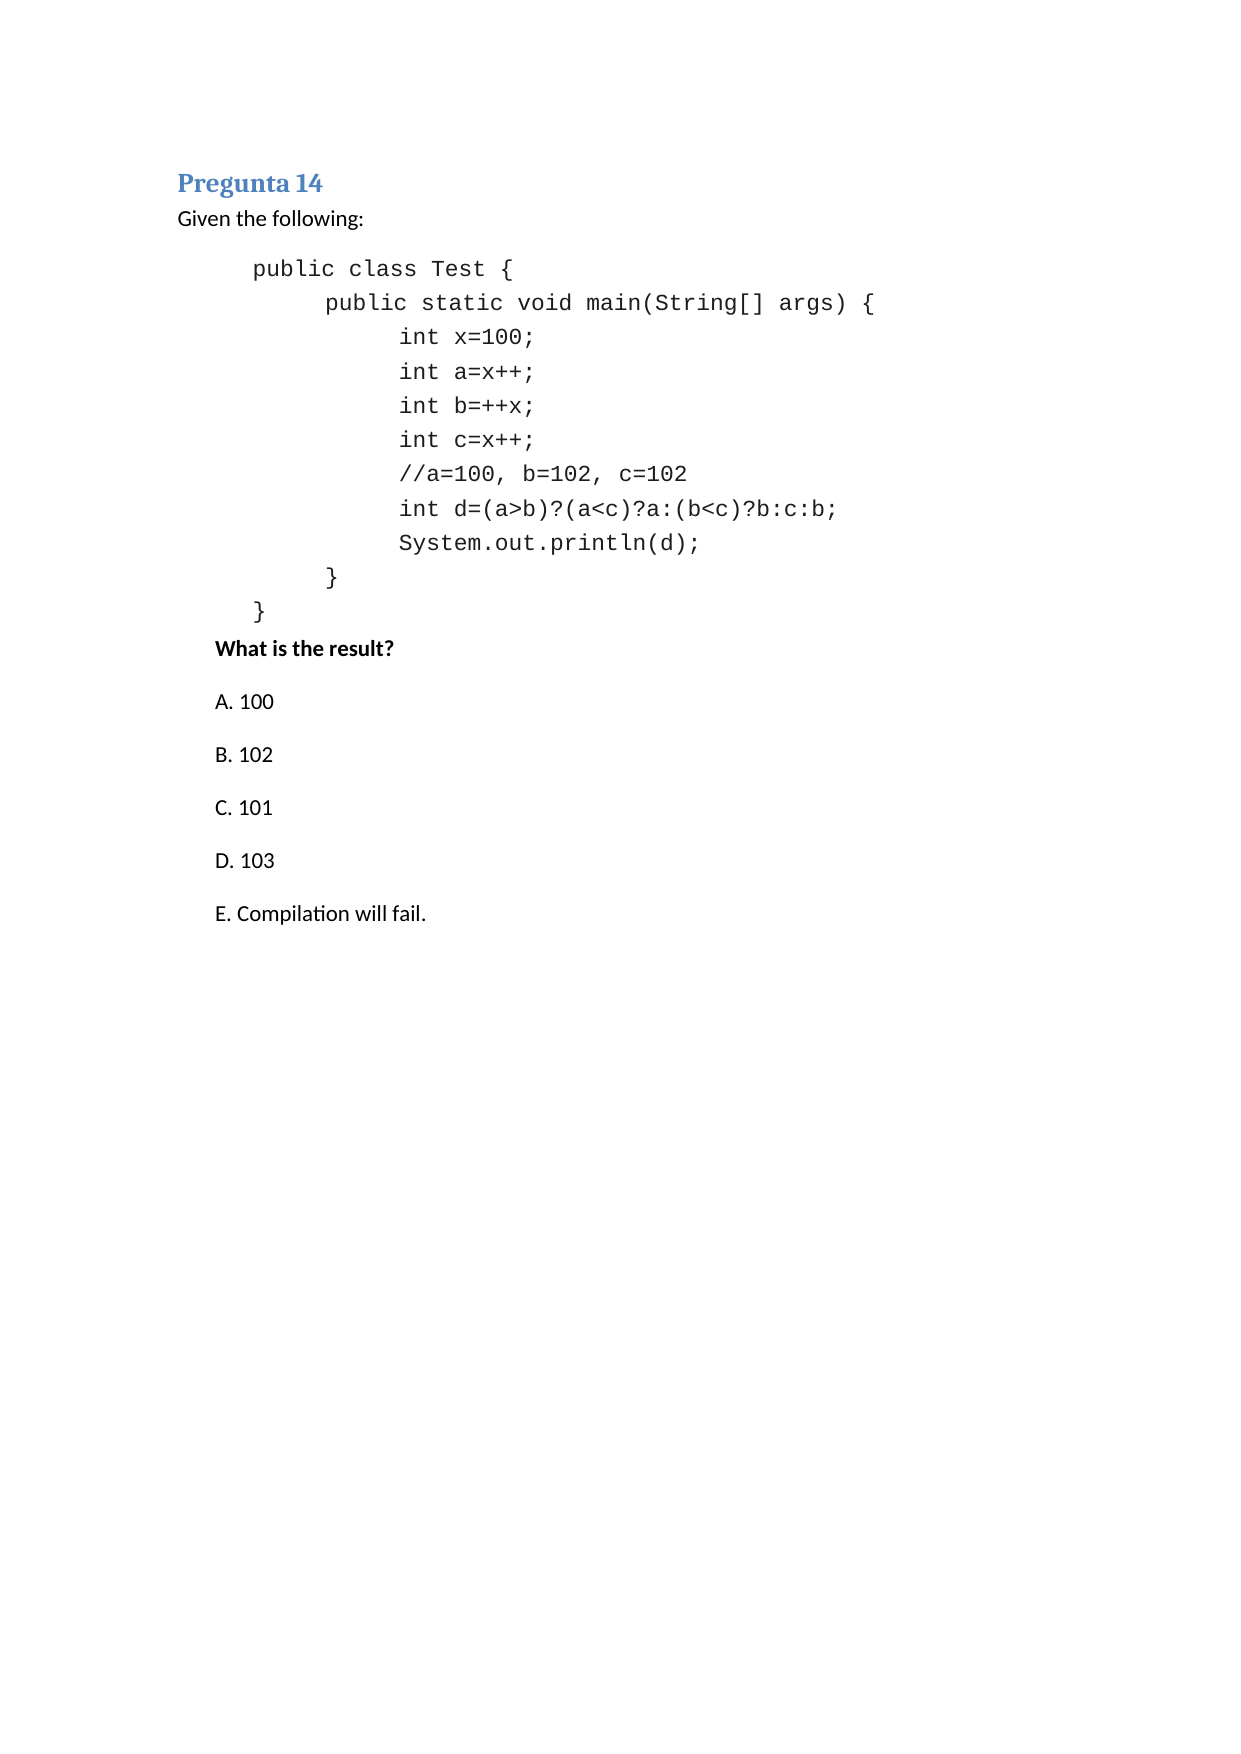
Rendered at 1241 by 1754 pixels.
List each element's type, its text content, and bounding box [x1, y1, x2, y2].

text int x=100; [252, 326, 1063, 352]
text } [252, 600, 1063, 626]
text } [252, 566, 1063, 592]
text Given the following: [177, 204, 1063, 232]
subtitle Pregunta 14 [177, 168, 1063, 199]
text int c=x++; [252, 428, 1063, 454]
text System.out.println(d); [252, 531, 1063, 557]
text //a=100, b=102, c=102 [326, 463, 1063, 489]
text D. 103 [177, 846, 1063, 874]
text int a=x++; [252, 360, 1063, 386]
text int d=(a>b)?(a<c)?a:(b<c)?b:c:b; [252, 497, 1063, 523]
text int b=++x; [252, 394, 1063, 420]
text C. 101 [177, 793, 1063, 821]
text A. 100 [177, 687, 1063, 715]
text public static void main(String[] args) { [252, 291, 1063, 317]
text public class Test { [252, 257, 1063, 283]
text E. Compilation will fail. [177, 899, 1063, 927]
text B. 102 [177, 740, 1063, 768]
text What is the result? [177, 634, 1063, 662]
